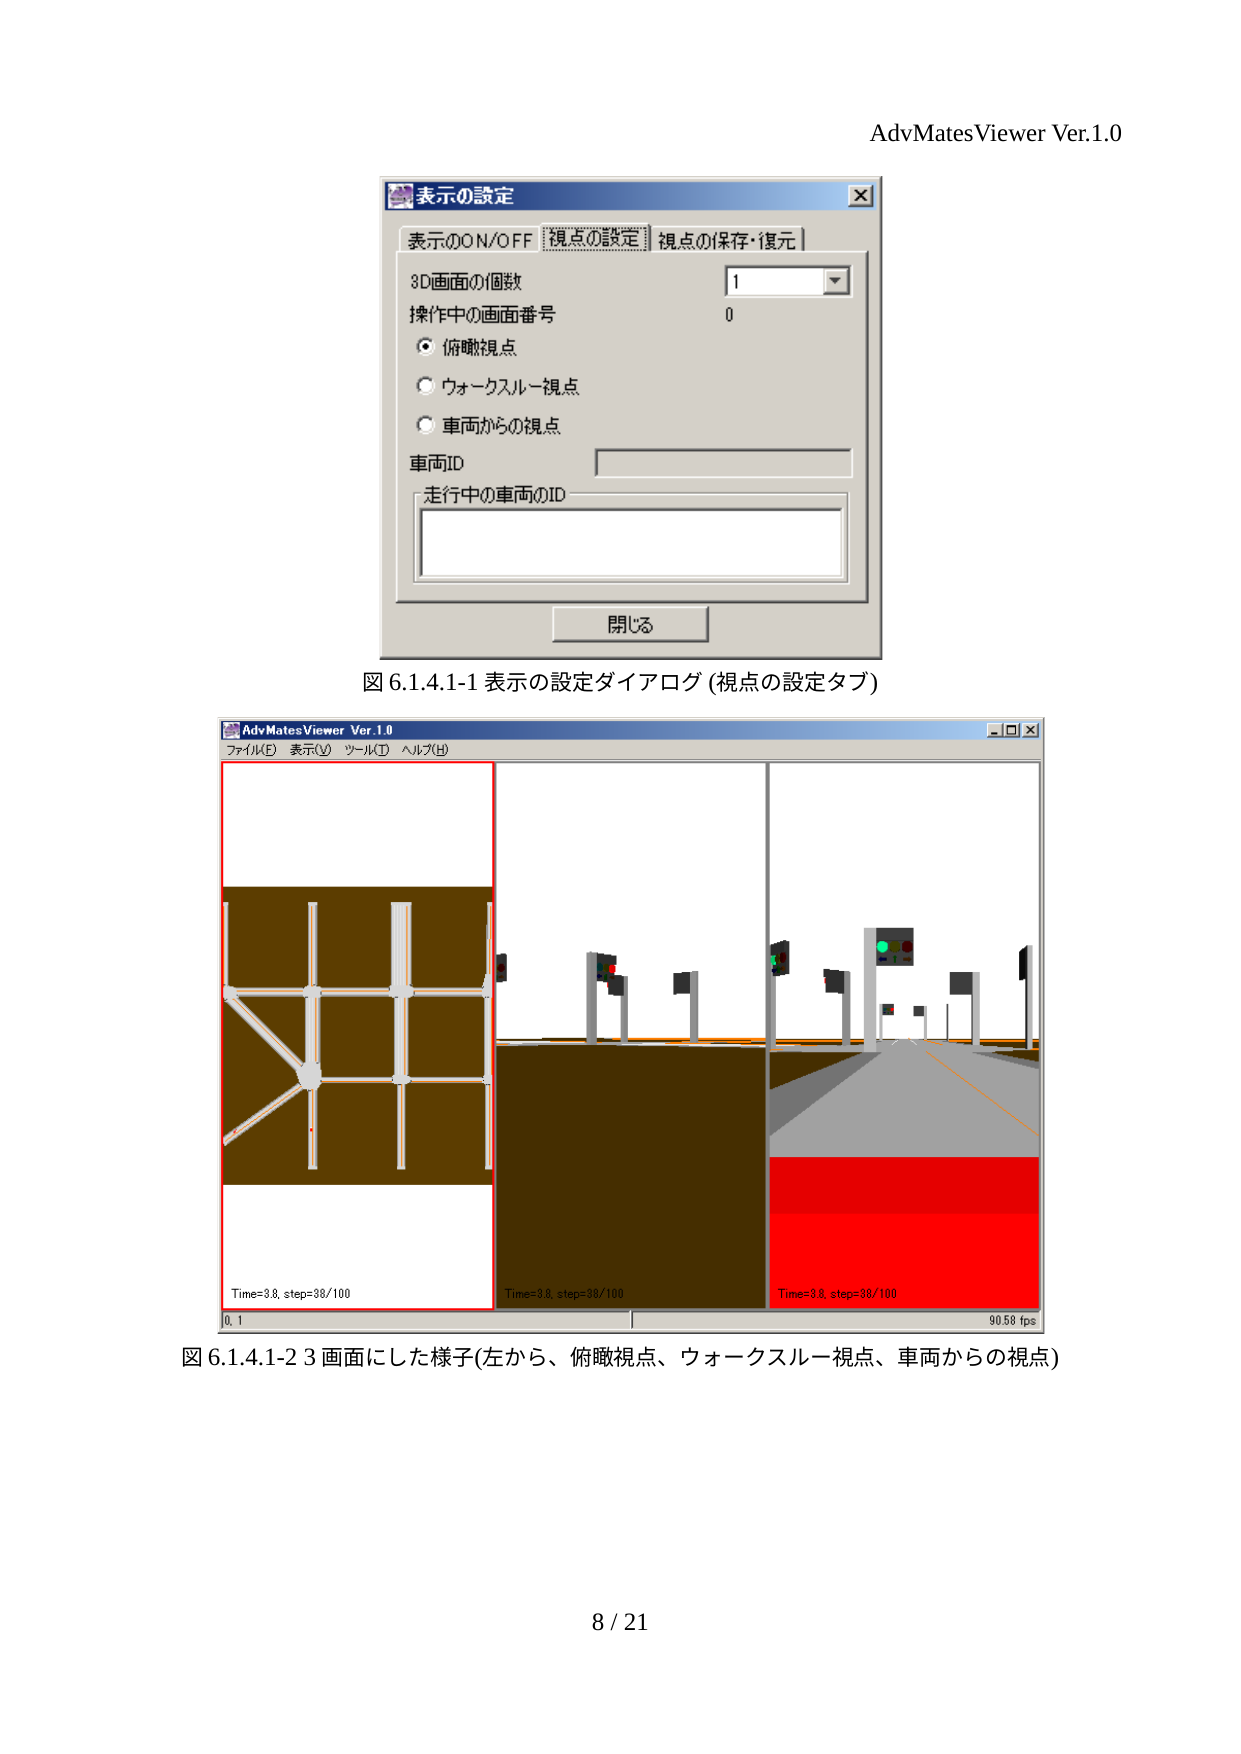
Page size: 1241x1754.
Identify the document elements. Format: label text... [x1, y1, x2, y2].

text 図6.1.4.1-2 3画面にした様子(左から、俯瞰視点、ウォークスルー視点、車両からの視点) [118, 718, 1122, 1371]
picture [379, 176, 883, 660]
picture [217, 717, 1045, 1334]
text 図6.1.4.1-1 表示の設定ダイアログ (視点の設定タブ) [118, 176, 1122, 697]
